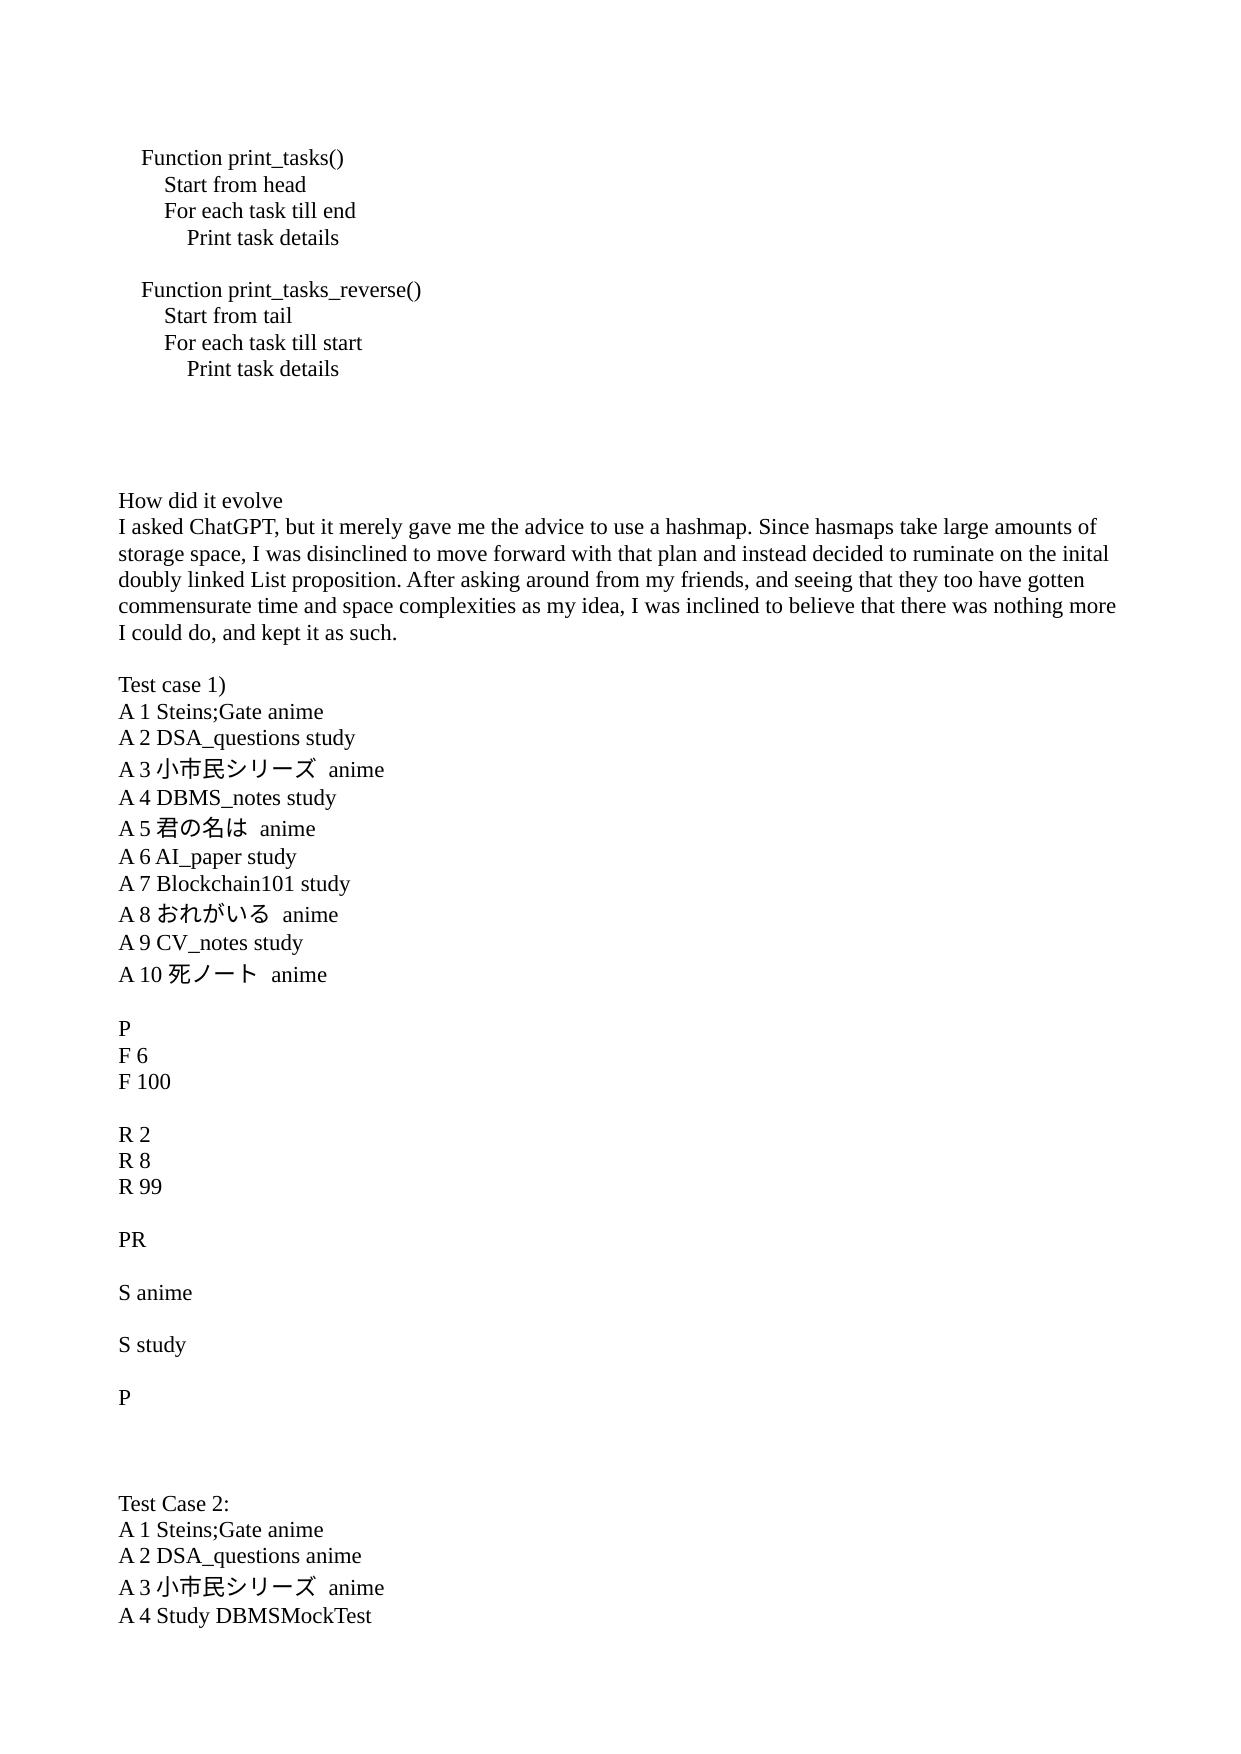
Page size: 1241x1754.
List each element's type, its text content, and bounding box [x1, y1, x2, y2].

text For each task till start [118, 329, 1122, 355]
text Start from head [118, 171, 1122, 197]
text A 3 小市民シリーズ anime [118, 751, 1122, 784]
text A 10 死ノート anime [118, 956, 1122, 989]
text A 5 君の名は anime [118, 810, 1122, 843]
text R 2 [118, 1121, 1122, 1147]
text P [118, 1015, 1122, 1042]
text A 9 CV_notes study [118, 929, 1122, 956]
text A 6 AI_paper study [118, 843, 1122, 870]
text S study [118, 1332, 1122, 1358]
text F 6 [118, 1042, 1122, 1068]
text PR [118, 1226, 1122, 1252]
text Test Case 2: [118, 1490, 1122, 1516]
text How did it evolve [118, 487, 1122, 513]
text S anime [118, 1279, 1122, 1305]
text A 3 小市民シリーズ anime [118, 1569, 1122, 1602]
text For each task till end [118, 197, 1122, 223]
text F 100 [118, 1068, 1122, 1094]
text A 1 Steins;Gate anime [118, 1516, 1122, 1542]
text I asked ChatGPT, but it merely gave me the advice to use a hashmap. Since hasmaps take large amounts of storage space, I was disinclined to move forward with that plan and instead decided to ruminate on the inital doubly linked List proposition. After asking around from my friends, and seeing that they too have gotten commensurate time and space complexities as my idea, I was inclined to believe that there was nothing more I could do, and kept it as such. [118, 513, 1122, 645]
text R 99 [118, 1173, 1122, 1200]
text Test case 1) [118, 672, 1122, 698]
text A 8 おれがいる anime [118, 896, 1122, 929]
text A 2 DSA_questions study [118, 724, 1122, 751]
text A 1 Steins;Gate anime [118, 698, 1122, 724]
text A 4 DBMS_notes study [118, 784, 1122, 810]
text Function print_tasks() [118, 144, 1122, 171]
text Print task details [118, 355, 1122, 382]
text Function print_tasks_reverse() [118, 276, 1122, 303]
text A 7 Blockchain101 study [118, 870, 1122, 896]
text Start from tail [118, 303, 1122, 329]
text R 8 [118, 1147, 1122, 1173]
text A 4 Study DBMSMockTest [118, 1602, 1122, 1628]
text P [118, 1384, 1122, 1411]
text A 2 DSA_questions anime [118, 1542, 1122, 1569]
text Print task details [118, 223, 1122, 250]
